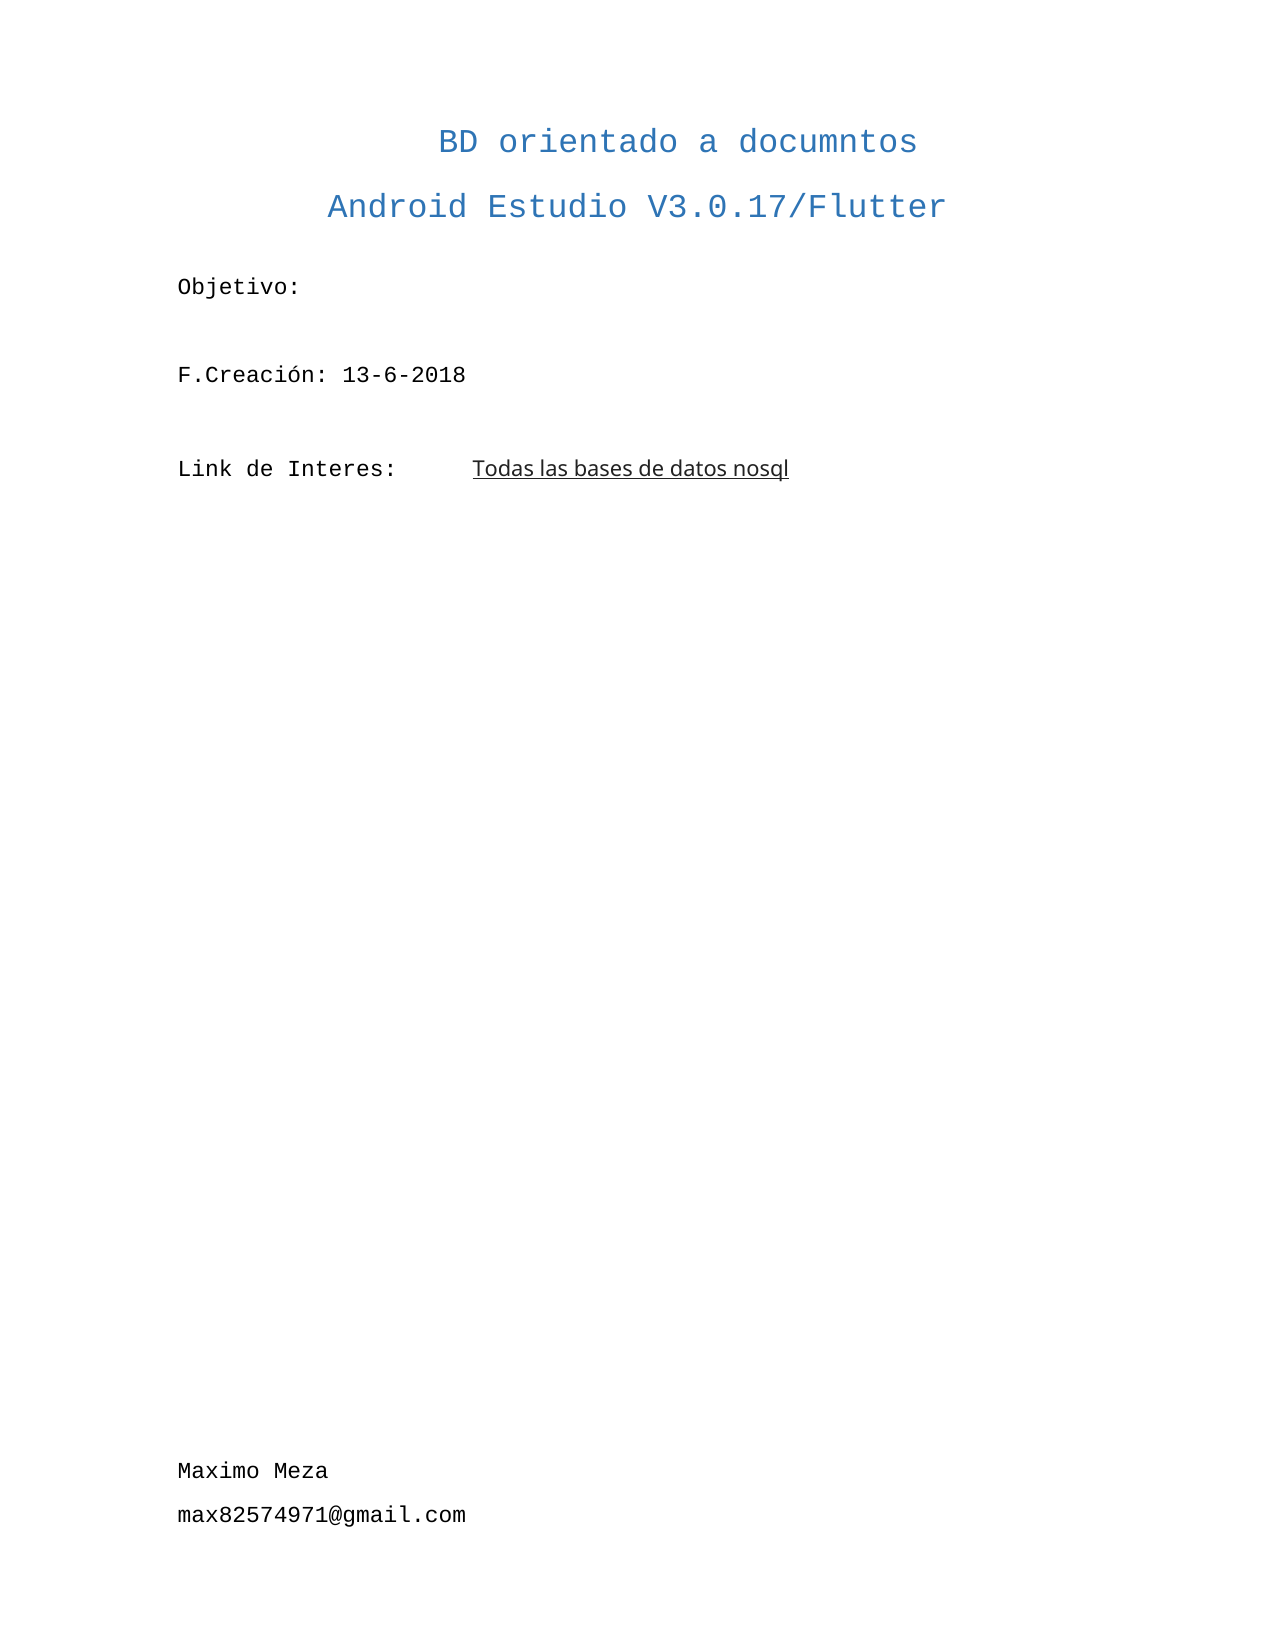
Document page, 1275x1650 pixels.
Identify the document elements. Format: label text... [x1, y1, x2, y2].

text Objetivo: [177, 275, 1098, 301]
subtitle Android Estudio V3.0.17/Flutter [177, 190, 1098, 228]
text F.Creación: 13-6-2018 [177, 364, 1098, 390]
text Link de Interes: Todas las bases de datos nosql [177, 452, 1098, 483]
text max82574971@gmail.com [177, 1504, 1098, 1530]
subtitle BD orientado a documntos [177, 125, 1098, 163]
text Maximo Meza [177, 1459, 1098, 1485]
